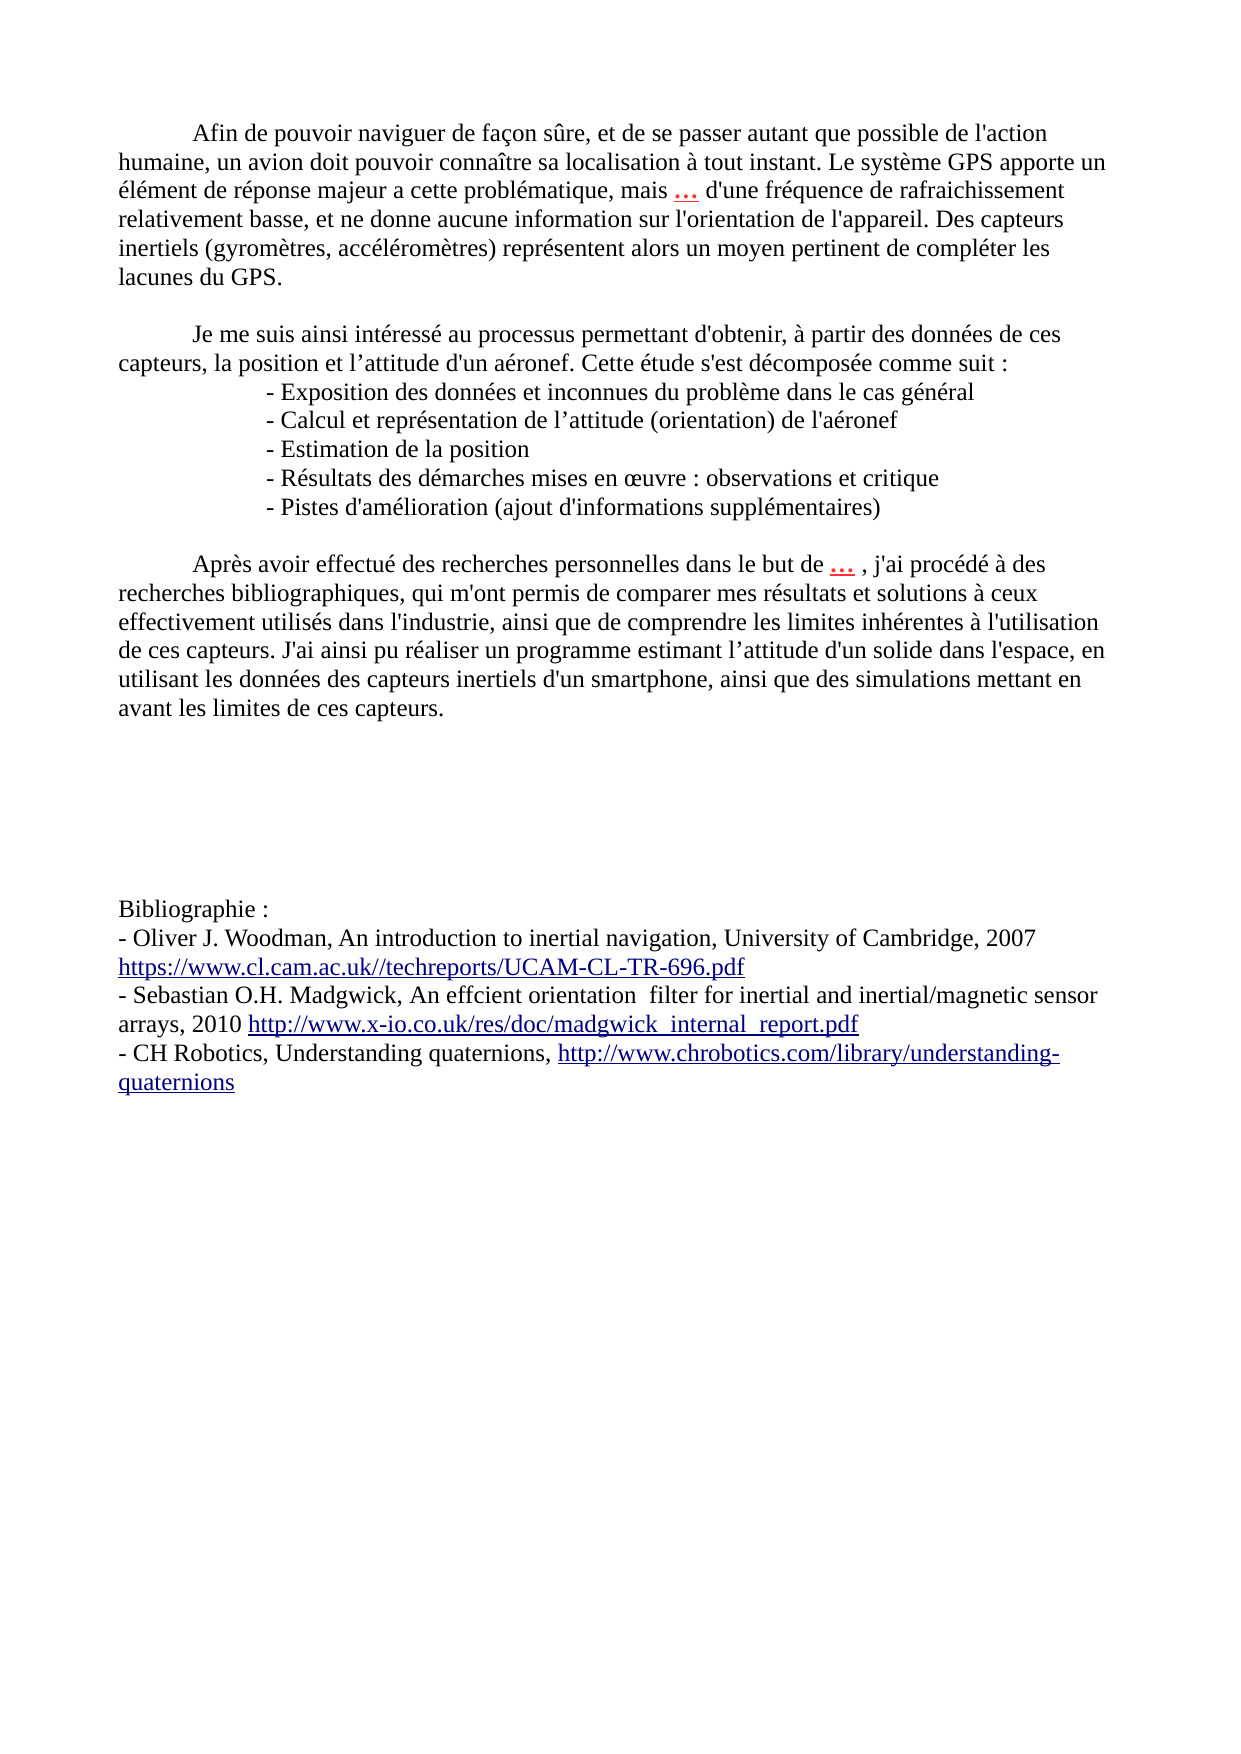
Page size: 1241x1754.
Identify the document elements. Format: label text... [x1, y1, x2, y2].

text - Exposition des données et inconnues du problème dans le cas général [118, 377, 1122, 406]
text Je me suis ainsi intéressé au processus permettant d'obtenir, à partir des données de ces capteurs, la position et l’attitude d'un aéronef. Cette étude s'est décomposée comme suit : [118, 319, 1122, 377]
text Bibliographie : [118, 894, 1122, 923]
text - Calcul et représentation de l’attitude (orientation) de l'aéronef [118, 406, 1122, 434]
text - Résultats des démarches mises en œuvre : observations et critique [118, 463, 1122, 492]
text - Pistes d'amélioration (ajout d'informations supplémentaires) [118, 492, 1122, 521]
text Après avoir effectué des recherches personnelles dans le but de … , j'ai procédé à des recherches bibliographiques, qui m'ont permis de comparer mes résultats et solutions à ceux effectivement utilisés dans l'industrie, ainsi que de comprendre les limites inhérentes à l'utilisation de ces capteurs. J'ai ainsi pu réaliser un programme estimant l’attitude d'un solide dans l'espace, en utilisant les données des capteurs inertiels d'un smartphone, ainsi que des simulations mettant en avant les limites de ces capteurs. [118, 549, 1122, 722]
text - Estimation de la position [118, 434, 1122, 463]
text Afin de pouvoir naviguer de façon sûre, et de se passer autant que possible de l'action humaine, un avion doit pouvoir connaître sa localisation à tout instant. Le système GPS apporte un élément de réponse majeur a cette problématique, mais … d'une fréquence de rafraichissement relativement basse, et ne donne aucune information sur l'orientation de l'appareil. Des capteurs inertiels (gyromètres, accéléromètres) représentent alors un moyen pertinent de compléter les lacunes du GPS. [118, 118, 1122, 291]
text - CH Robotics, Understanding quaternions, http://www.chrobotics.com/library/understanding-quaternions [118, 1038, 1122, 1096]
text - Sebastian O.H. Madgwick, An effcient orientation filter for inertial and inertial/magnetic sensor arrays, 2010 http://www.x-io.co.uk/res/doc/madgwick_internal_report.pdf [118, 981, 1122, 1038]
text - Oliver J. Woodman, An introduction to inertial navigation, University of Cambridge, 2007 https://www.cl.cam.ac.uk//techreports/UCAM-CL-TR-696.pdf [118, 923, 1122, 981]
